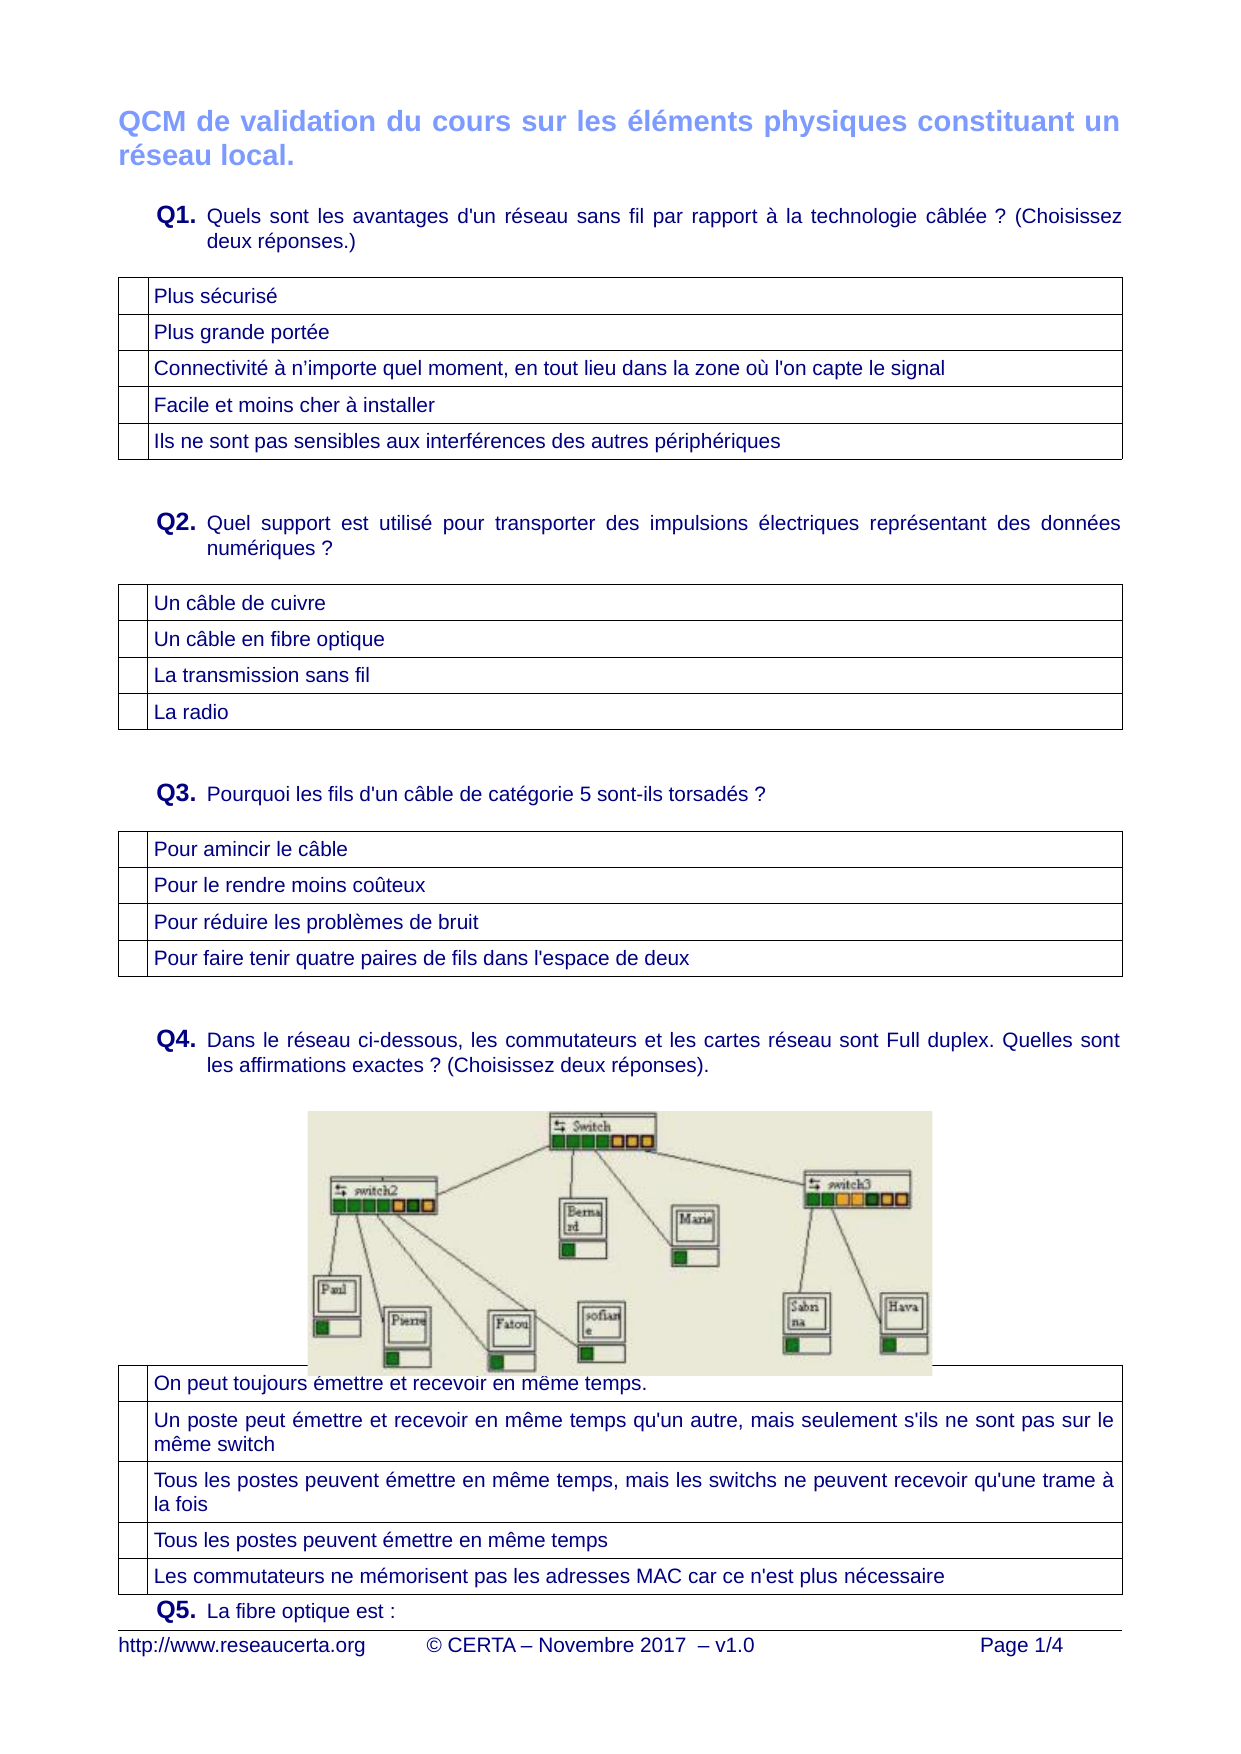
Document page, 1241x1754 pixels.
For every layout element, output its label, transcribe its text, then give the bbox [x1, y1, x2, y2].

table_header Plus sécurisé [149, 278, 1122, 313]
table_cell [119, 658, 147, 693]
table_cell [119, 1523, 147, 1558]
table_header On peut toujours émettre et recevoir en même temps. [148, 1366, 1122, 1401]
table_cell Un poste peut émettre et recevoir en même temps qu'un autre, mais seulement s'ils ne sont pas sur le même switch [148, 1402, 1122, 1461]
table_cell La radio [148, 694, 1122, 729]
table_header [119, 832, 147, 867]
list Dans le réseau ci-dessous, les commutateurs et les cartes réseau sont Full duplex. Quelles sont les affirmations exactes ? (Choisissez deux réponses). [156, 1024, 1122, 1077]
list Pourquoi les fils d'un câble de catégorie 5 sont-ils torsadés ? [156, 778, 1122, 807]
table_cell La transmission sans fil [148, 658, 1122, 693]
table_cell [119, 351, 148, 386]
table_cell [119, 424, 148, 459]
table_cell [119, 315, 148, 350]
table_cell Tous les postes peuvent émettre en même temps [148, 1523, 1122, 1558]
table_header [119, 278, 148, 313]
table_cell Pour le rendre moins coûteux [148, 868, 1122, 903]
table_cell Facile et moins cher à installer [149, 387, 1122, 422]
table_header Un câble de cuivre [148, 585, 1122, 620]
table_header [119, 1366, 147, 1401]
table_cell [119, 1559, 147, 1594]
table_cell [119, 387, 148, 422]
list Quels sont les avantages d'un réseau sans fil par rapport à la technologie câblée ? (Choisissez deux réponses.) [156, 200, 1122, 253]
subtitle QCM de validation du cours sur les éléments physiques constituant un réseau local. [118, 104, 1122, 171]
table_cell Connectivité à n’importe quel moment, en tout lieu dans la zone où l'on capte le signal [149, 351, 1122, 386]
table_cell Pour réduire les problèmes de bruit [148, 904, 1122, 939]
table_cell [119, 904, 147, 939]
table_cell Tous les postes peuvent émettre en même temps, mais les switchs ne peuvent recevoir qu'une trame à la fois [148, 1462, 1122, 1522]
table_cell [119, 694, 147, 729]
table_cell Pour faire tenir quatre paires de fils dans l'espace de deux [148, 941, 1122, 976]
table_header Pour amincir le câble [148, 832, 1122, 867]
table_cell Ils ne sont pas sensibles aux interférences des autres périphériques [149, 424, 1122, 459]
table_cell [119, 621, 147, 657]
table_cell Plus grande portée [149, 315, 1122, 350]
list Quel support est utilisé pour transporter des impulsions électriques représentant des données numériques ? [156, 507, 1122, 560]
table_cell Un câble en fibre optique [148, 621, 1122, 657]
table_cell [119, 941, 147, 976]
list La fibre optique est : [156, 1595, 1122, 1623]
table_cell [119, 1402, 147, 1461]
table_cell [119, 868, 147, 903]
table_header [119, 585, 147, 620]
table_cell Les commutateurs ne mémorisent pas les adresses MAC car ce n'est plus nécessaire [148, 1559, 1122, 1594]
table_cell [119, 1462, 147, 1522]
